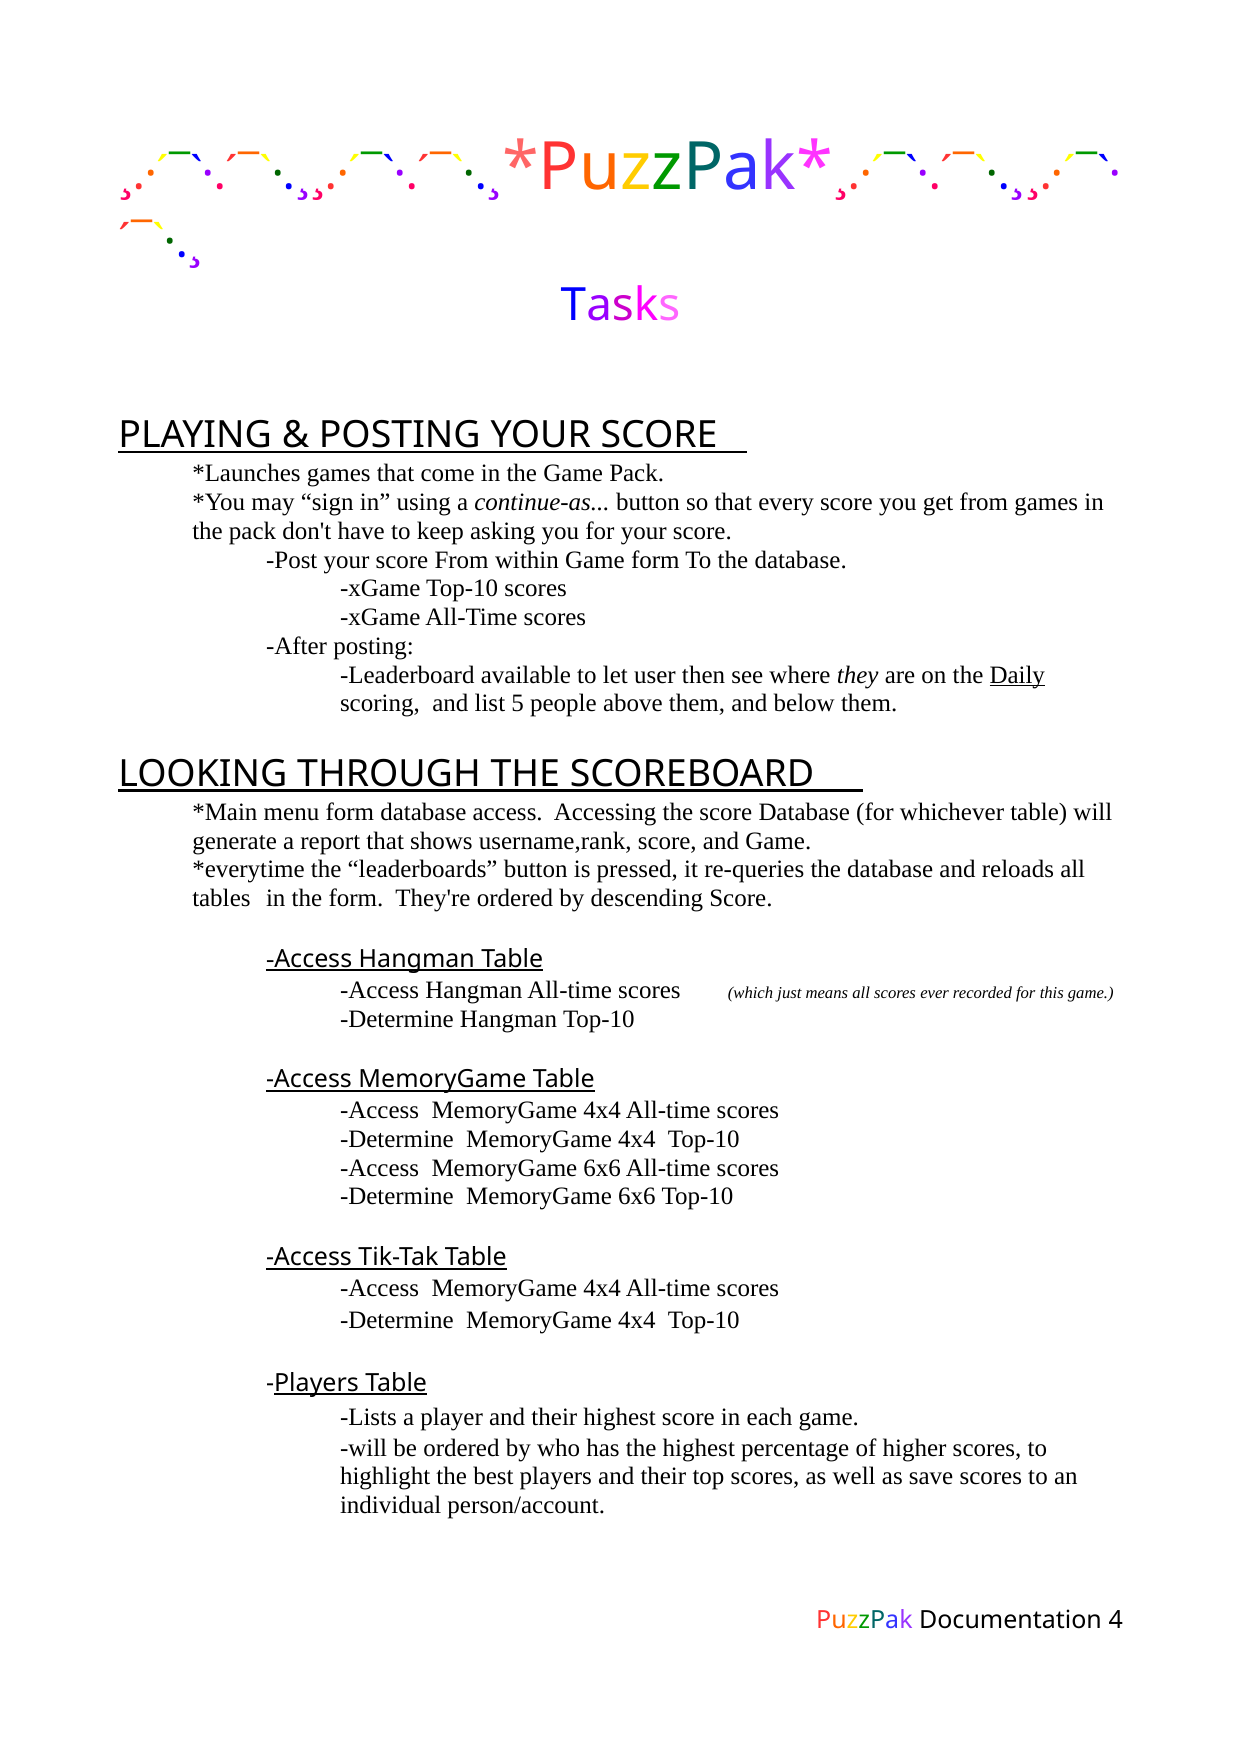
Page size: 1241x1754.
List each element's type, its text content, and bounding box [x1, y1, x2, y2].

text -Leaderboard available to let user then see where they are on the Daily scoring, and list 5 people above them, and below them. [118, 660, 1122, 717]
text -Post your score From within Game form To the database. [118, 545, 1122, 573]
text -Players Table [118, 1364, 1122, 1399]
text -Determine MemoryGame 6x6 Top-10 [118, 1181, 1122, 1210]
text PLAYING & POSTING YOUR SCORE [118, 407, 1122, 458]
text -xGame All-Time scores [118, 602, 1122, 631]
text -Access MemoryGame 4x4 All-time scores [118, 1095, 1122, 1124]
text ¸.·´¯`·.´¯`·.¸¸.·´¯`·.´¯`·.¸*PuzzPak*¸.·´¯`·.´¯`·.¸¸.·´¯`·´¯`·.¸ [118, 118, 1122, 271]
text -Determine MemoryGame 4x4 Top-10 [118, 1124, 1122, 1153]
text -Access MemoryGame Table [118, 1061, 1122, 1095]
text -After posting: [118, 631, 1122, 660]
text -Access Hangman All-time scores (which just means all scores ever recorded for this game.) [118, 975, 1122, 1004]
text -Determine MemoryGame 4x4 Top-10 [118, 1302, 1122, 1336]
text -Access MemoryGame 6x6 All-time scores [118, 1153, 1122, 1181]
text -will be ordered by who has the highest percentage of higher scores, to highlight the best players and their top scores, as well as save scores to an individual person/account. [118, 1433, 1122, 1519]
text -Access Tik-Tak Table [118, 1239, 1122, 1273]
text *Main menu form database access. Accessing the score Database (for whichever table) will generate a report that shows username,rank, score, and Game. [118, 797, 1122, 854]
text *Launches games that come in the Game Pack. [118, 458, 1122, 487]
text -Determine Hangman Top-10 [118, 1004, 1122, 1032]
text -Access MemoryGame 4x4 All-time scores [118, 1273, 1122, 1302]
text LOOKING THROUGH THE SCOREBOARD [118, 746, 1122, 797]
text -Access Hangman Table [118, 941, 1122, 975]
text -xGame Top-10 scores [118, 573, 1122, 602]
text *You may “sign in” using a continue-as... button so that every score you get from games in the pack don't have to keep asking you for your score. [118, 487, 1122, 545]
text Tasks [118, 271, 1122, 334]
text -Lists a player and their highest score in each game. [118, 1399, 1122, 1433]
text *everytime the “leaderboards” button is pressed, it re-queries the database and reloads all tables in the form. They're ordered by descending Score. [118, 854, 1122, 912]
